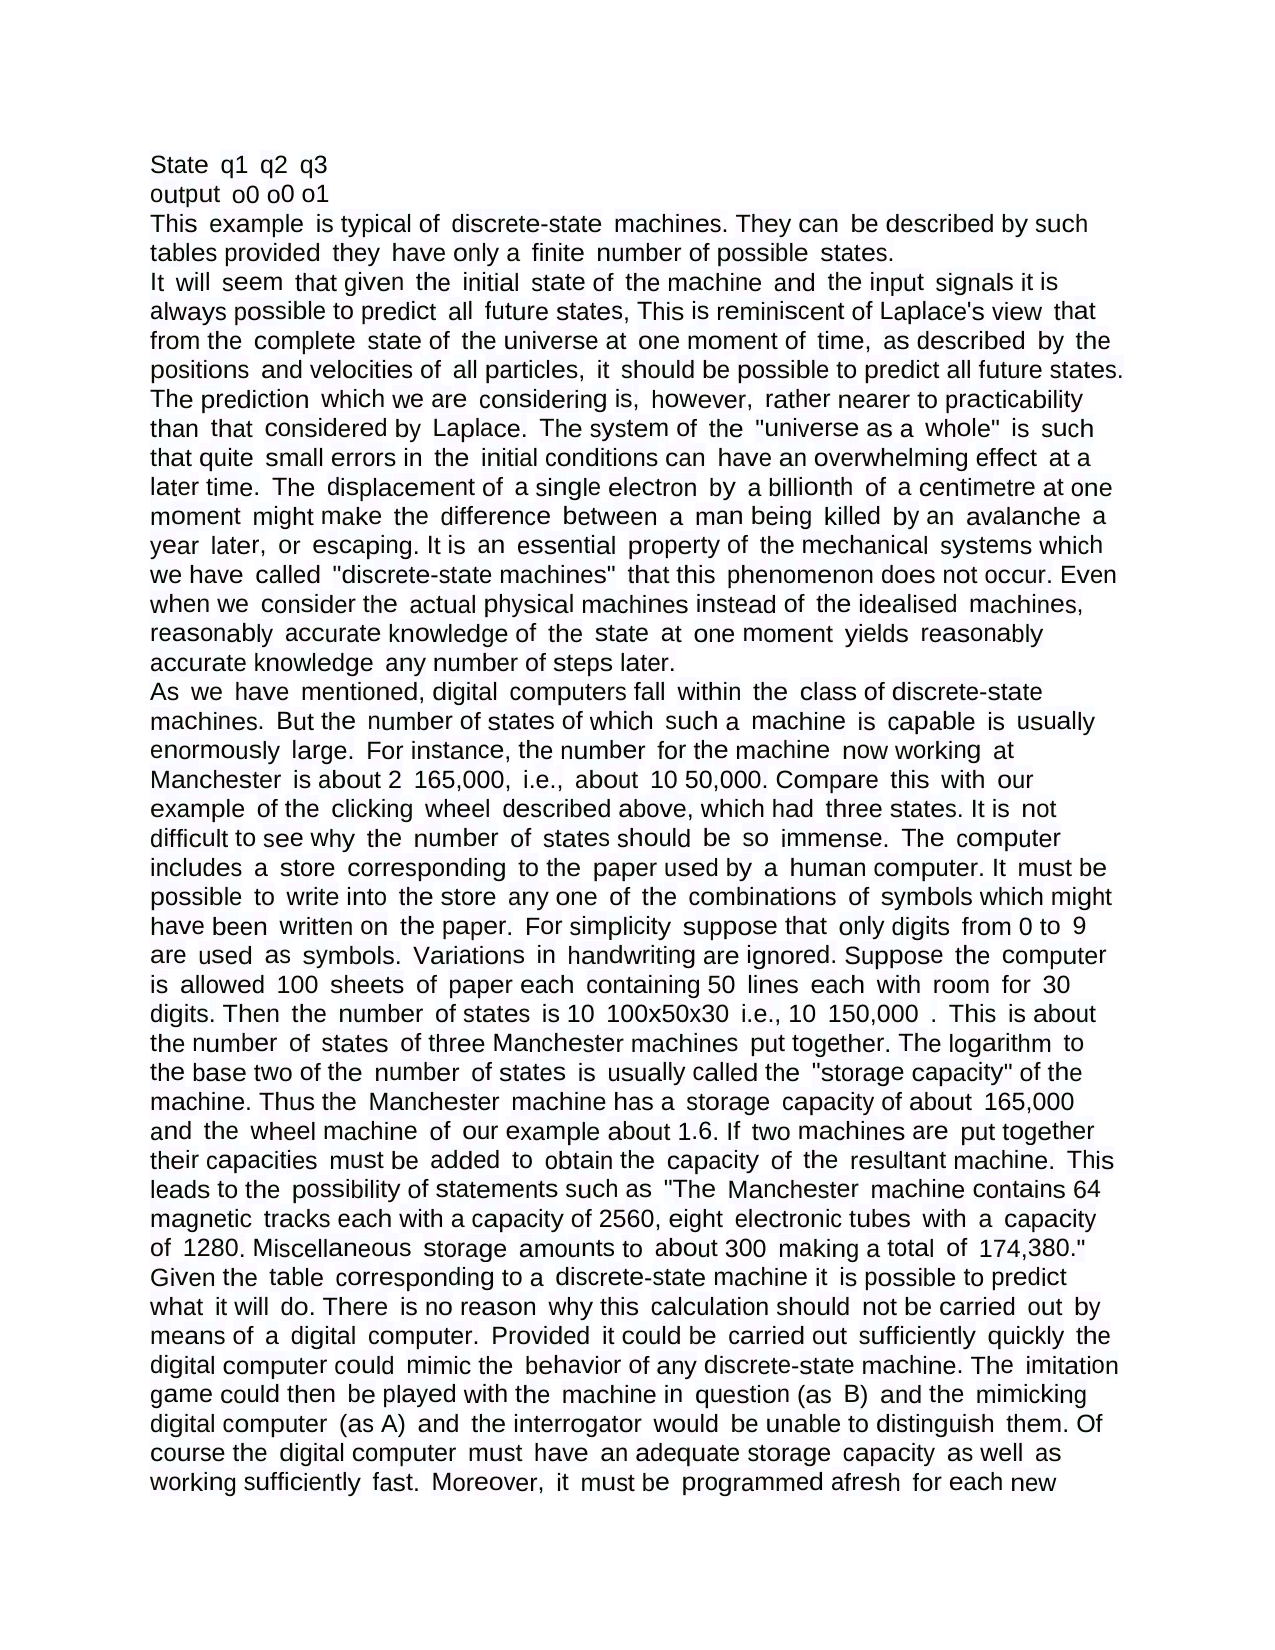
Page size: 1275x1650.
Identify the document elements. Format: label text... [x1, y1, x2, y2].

text As we have mentioned, digital computers fall within the class of discrete-state machines. But the number of states of which such a machine is capable is usually enormously large. For instance, the number for the machine now working at Manchester is about 2 165,000, i.e., about 10 50,000. Compare this with our example of the clicking wheel described above, which had three states. It is not difficult to see why the number of states should be so immense. The computer includes a store corresponding to the paper used by a human computer. It must be possible to write into the store any one of the combinations of symbols which might have been written on the paper. For simplicity suppose that only digits from 0 to 9 are used as symbols. Variations in handwriting are ignored. Suppose the computer is allowed 100 sheets of paper each containing 50 lines each with room for 30 digits. Then the number of states is 10 100x50x30 i.e., 10 150,000 . This is about the number of states of three Manchester machines put together. The logarithm to the base two of the number of states is usually called the "storage capacity" of the machine. Thus the Manchester machine has a storage capacity of about 165,000 and the wheel machine of our example about 1.6. If two machines are put together their capacities must be added to obtain the capacity of the resultant machine. This leads to the possibility of statements such as "The Manchester machine contains 64 magnetic tracks each with a capacity of 2560, eight electronic tubes with a capacity of 1280. Miscellaneous storage amounts to about 300 making a total of 174,380." [150, 677, 1125, 1262]
text Given the table corresponding to a discrete-state machine it is possible to predict what it will do. There is no reason why this calculation should not be carried out by means of a digital computer. Provided it could be carried out sufficiently quickly the digital computer could mimic the behavior of any discrete-state machine. The imitation game could then be played with the machine in question (as B) and the mimicking digital computer (as A) and the interrogator would be unable to distinguish them. Of course the digital computer must have an adequate storage capacity as well as working sufficiently fast. Moreover, it must be programmed afresh for each new machine which it is desired to mimic. [427, 1321, 629, 1496]
text output o0 o0 o1 [329, 179, 1125, 208]
text Given the table corresponding to a discrete-state machine it is possible to predict what it will do. There is no reason why this calculation should not be carried out by means of a digital computer. Provided it could be carried out sufficiently quickly the digital computer could mimic the behavior of any discrete-state machine. The imitation game could then be played with the machine in question (as B) and the mimicking digital computer (as A) and the interrogator would be unable to distinguish them. Of course the digital computer must have an adequate storage capacity as well as working sufficiently fast. Moreover, it must be programmed afresh for each new machine which it is desired to mimic. [1003, 1262, 1125, 1496]
text It will seem that given the initial state of the machine and the input signals it is always possible to predict all future states, This is reminiscent of Laplace's view that from the complete state of the universe at one moment of time, as described by the positions and velocities of all particles, it should be possible to predict all future states. The prediction which we are considering is, however, rather nearer to practicability than that considered by Laplace. The system of the "universe as a whole" is such that quite small errors in the initial conditions can have an overwhelming effect at a later time. The displacement of a single electron by a billionth of a centimetre at one moment might make the difference between a man being killed by an avalanche a year later, or escaping. It is an essential property of the mechanical systems which we have called "discrete-state machines" that this phenomenon does not occur. Even when we consider the actual physical machines instead of the idealised machines, reasonably accurate knowledge of the state at one moment yields reasonably accurate knowledge any number of steps later. [150, 267, 1125, 677]
text State q1 q2 q3 [248, 150, 260, 179]
text This example is typical of discrete-state machines. They can be described by such tables provided they have only a finite number of possible states. [150, 208, 1125, 267]
text Given the table corresponding to a discrete-state machine it is possible to predict what it will do. There is no reason why this calculation should not be carried out by means of a digital computer. Provided it could be carried out sufficiently quickly the digital computer could mimic the behavior of any discrete-state machine. The imitation game could then be played with the machine in question (as B) and the mimicking digital computer (as A) and the interrogator would be unable to distinguish them. Of course the digital computer must have an adequate storage capacity as well as working sufficiently fast. Moreover, it must be programmed afresh for each new machine which it is desired to mimic. [758, 1262, 929, 1496]
text Given the table corresponding to a discrete-state machine it is possible to predict what it will do. There is no reason why this calculation should not be carried out by means of a digital computer. Provided it could be carried out sufficiently quickly the digital computer could mimic the behavior of any discrete-state machine. The imitation game could then be played with the machine in question (as B) and the mimicking digital computer (as A) and the interrogator would be unable to distinguish them. Of course the digital computer must have an adequate storage capacity as well as working sufficiently fast. Moreover, it must be programmed afresh for each new machine which it is desired to mimic. [210, 1262, 319, 1438]
text State q1 q2 q3 [288, 150, 1125, 179]
text State q1 q2 q3 [167, 150, 220, 179]
text output o0 o0 o1 [220, 179, 281, 208]
